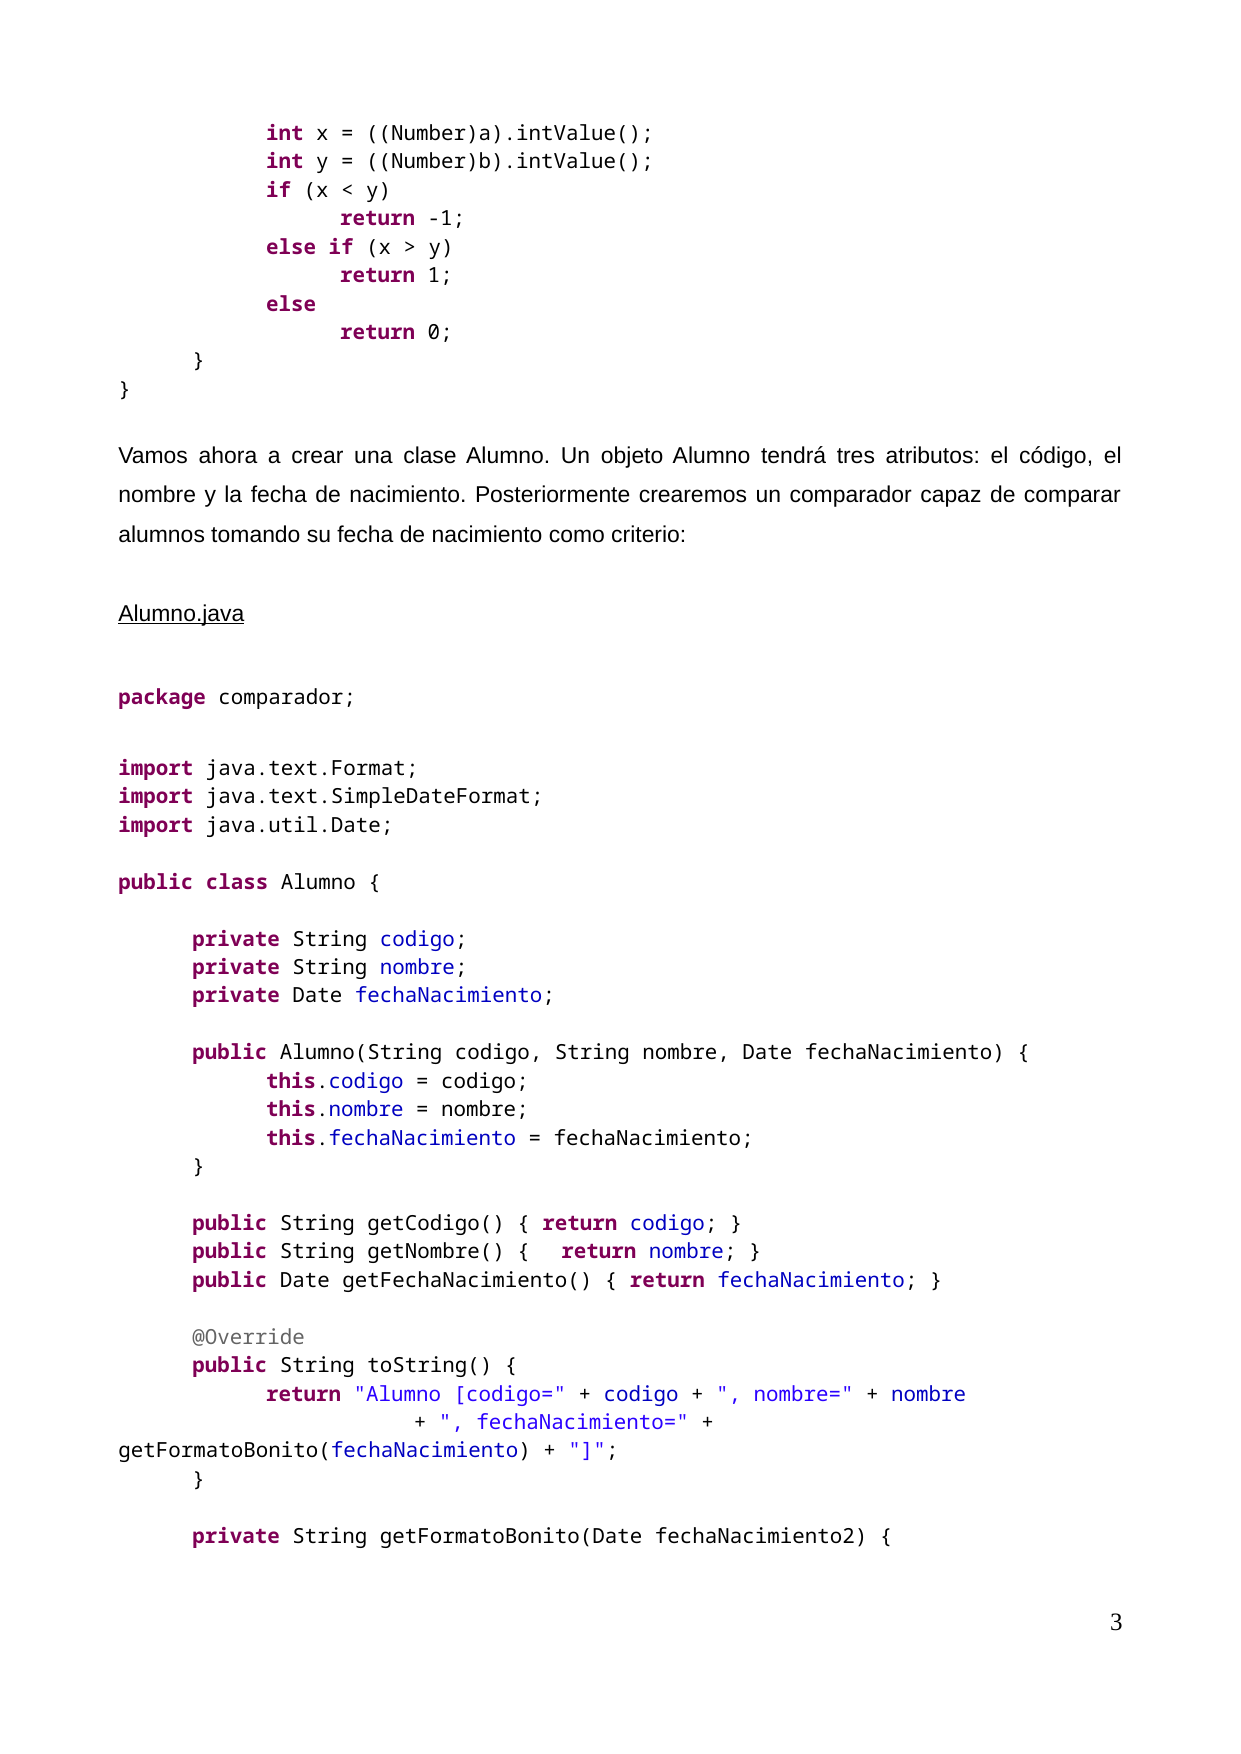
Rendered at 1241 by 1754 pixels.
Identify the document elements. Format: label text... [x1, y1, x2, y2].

text else [118, 289, 1122, 317]
text import java.text.Format; [118, 753, 1122, 781]
text public String toString() { [118, 1350, 1122, 1379]
text @Override [118, 1322, 1122, 1350]
text import java.text.SimpleDateFormat; [118, 781, 1122, 810]
text public Alumno(String codigo, String nombre, Date fechaNacimiento) { [118, 1037, 1122, 1066]
text package comparador; [118, 682, 1122, 710]
text else if (x > y) [118, 232, 1122, 260]
text int x = ((Number)a).intValue(); [118, 118, 1122, 147]
text if (x < y) [118, 175, 1122, 203]
text private Date fechaNacimiento; [118, 981, 1122, 1009]
text Alumno.java [118, 600, 1122, 626]
text this.nombre = nombre; [118, 1094, 1122, 1123]
text } [118, 1464, 1122, 1492]
text + ", fechaNacimiento=" + getFormatoBonito(fechaNacimiento) + "]"; [118, 1407, 1122, 1464]
text public class Alumno { [118, 867, 1122, 895]
text return -1; [118, 203, 1122, 232]
text Vamos ahora a crear una clase Alumno. Un objeto Alumno tendrá tres atributos: el código, el nombre y la fecha de nacimiento. Posteriormente crearemos un comparador capaz de comparar alumnos tomando su fecha de nacimiento como criterio: [118, 442, 1122, 547]
text public String getCodigo() { return codigo; } [118, 1208, 1122, 1236]
text private String nombre; [118, 952, 1122, 981]
text this.codigo = codigo; [118, 1066, 1122, 1094]
text private String getFormatoBonito(Date fechaNacimiento2) { [118, 1521, 1122, 1549]
text public Date getFechaNacimiento() { return fechaNacimiento; } [118, 1265, 1122, 1293]
text return 0; [118, 317, 1122, 346]
text private String codigo; [118, 924, 1122, 952]
text int y = ((Number)b).intValue(); [118, 147, 1122, 175]
text return "Alumno [codigo=" + codigo + ", nombre=" + nombre [118, 1379, 1122, 1407]
text public String getNombre() { return nombre; } [118, 1236, 1122, 1265]
text return 1; [118, 260, 1122, 289]
text import java.util.Date; [118, 810, 1122, 838]
text } [118, 1151, 1122, 1179]
text } [118, 346, 1122, 374]
text } [118, 374, 1122, 402]
text this.fechaNacimiento = fechaNacimiento; [118, 1123, 1122, 1151]
